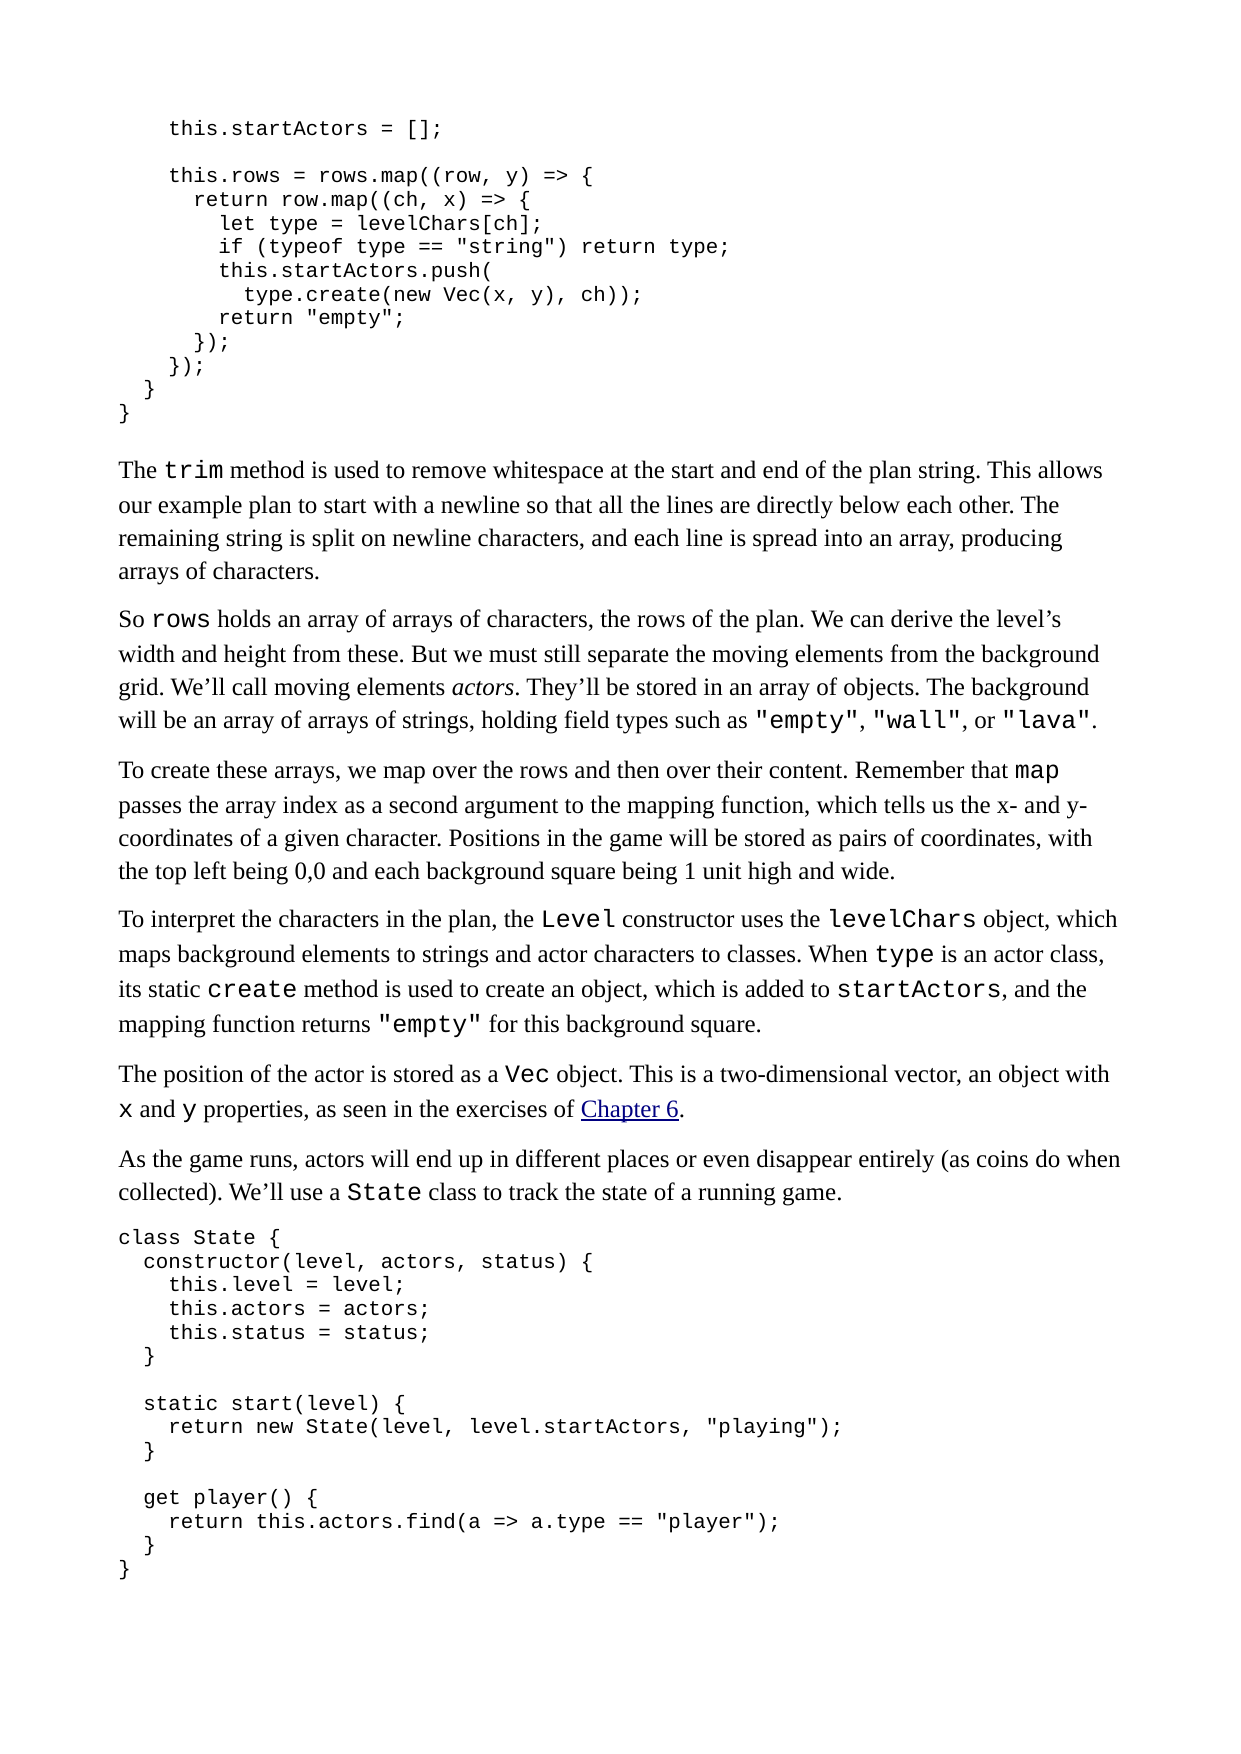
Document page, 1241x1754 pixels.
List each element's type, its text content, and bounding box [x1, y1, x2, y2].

text }); [118, 331, 1122, 354]
text get player() { [118, 1487, 1122, 1511]
text So rows holds an array of arrays of characters, the rows of the plan. We can derive the level’s width and height from these. But we must still separate the moving elements from the background grid. We’ll call moving elements actors. They’ll be stored in an array of objects. The background will be an array of arrays of strings, holding field types such as "empty", "wall", or "lava". [118, 604, 1122, 736]
text constructor(level, actors, status) { [118, 1251, 1122, 1274]
text this.startActors.push( [118, 260, 1122, 284]
text let type = levelChars[ch]; [118, 213, 1122, 236]
text As the game runs, actors will end up in different places or even disappear entirely (as coins do when collected). We’ll use a State class to track the state of a running game. [118, 1144, 1122, 1208]
text } [118, 1440, 1122, 1463]
text } [118, 402, 1122, 426]
text type.create(new Vec(x, y), ch)); [118, 284, 1122, 307]
text this.level = level; [118, 1274, 1122, 1298]
text return row.map((ch, x) => { [118, 189, 1122, 213]
text } [118, 378, 1122, 402]
text if (typeof type == "string") return type; [118, 236, 1122, 260]
text this.actors = actors; [118, 1298, 1122, 1322]
text } [118, 1558, 1122, 1582]
text }); [118, 354, 1122, 378]
text } [118, 1345, 1122, 1369]
text return "empty"; [118, 307, 1122, 331]
text static start(level) { [118, 1393, 1122, 1416]
text return new State(level, level.startActors, "playing"); [118, 1416, 1122, 1440]
text this.rows = rows.map((row, y) => { [118, 165, 1122, 189]
text The position of the actor is stored as a Vec object. This is a two-dimensional vector, an object with x and y properties, as seen in the exercises of Chapter 6. [118, 1059, 1122, 1125]
text this.startActors = []; [118, 118, 1122, 142]
text The trim method is used to remove whitespace at the start and end of the plan string. This allows our example plan to start with a newline so that all the lines are directly below each other. The remaining string is split on newline characters, and each line is spread into an array, producing arrays of characters. [118, 455, 1122, 585]
text this.status = status; [118, 1322, 1122, 1345]
text To create these arrays, we map over the rows and then over their content. Remember that map passes the array index as a second argument to the mapping function, which tells us the x- and y-coordinates of a given character. Positions in the game will be stored as pairs of coordinates, with the top left being 0,0 and each background square being 1 unit high and wide. [118, 755, 1122, 885]
text } [118, 1534, 1122, 1558]
text class State { [118, 1227, 1122, 1251]
text return this.actors.find(a => a.type == "player"); [118, 1511, 1122, 1534]
text To interpret the characters in the plan, the Level constructor uses the levelChars object, which maps background elements to strings and actor characters to classes. When type is an actor class, its static create method is used to create an object, which is added to startActors, and the mapping function returns "empty" for this background square. [118, 904, 1122, 1040]
